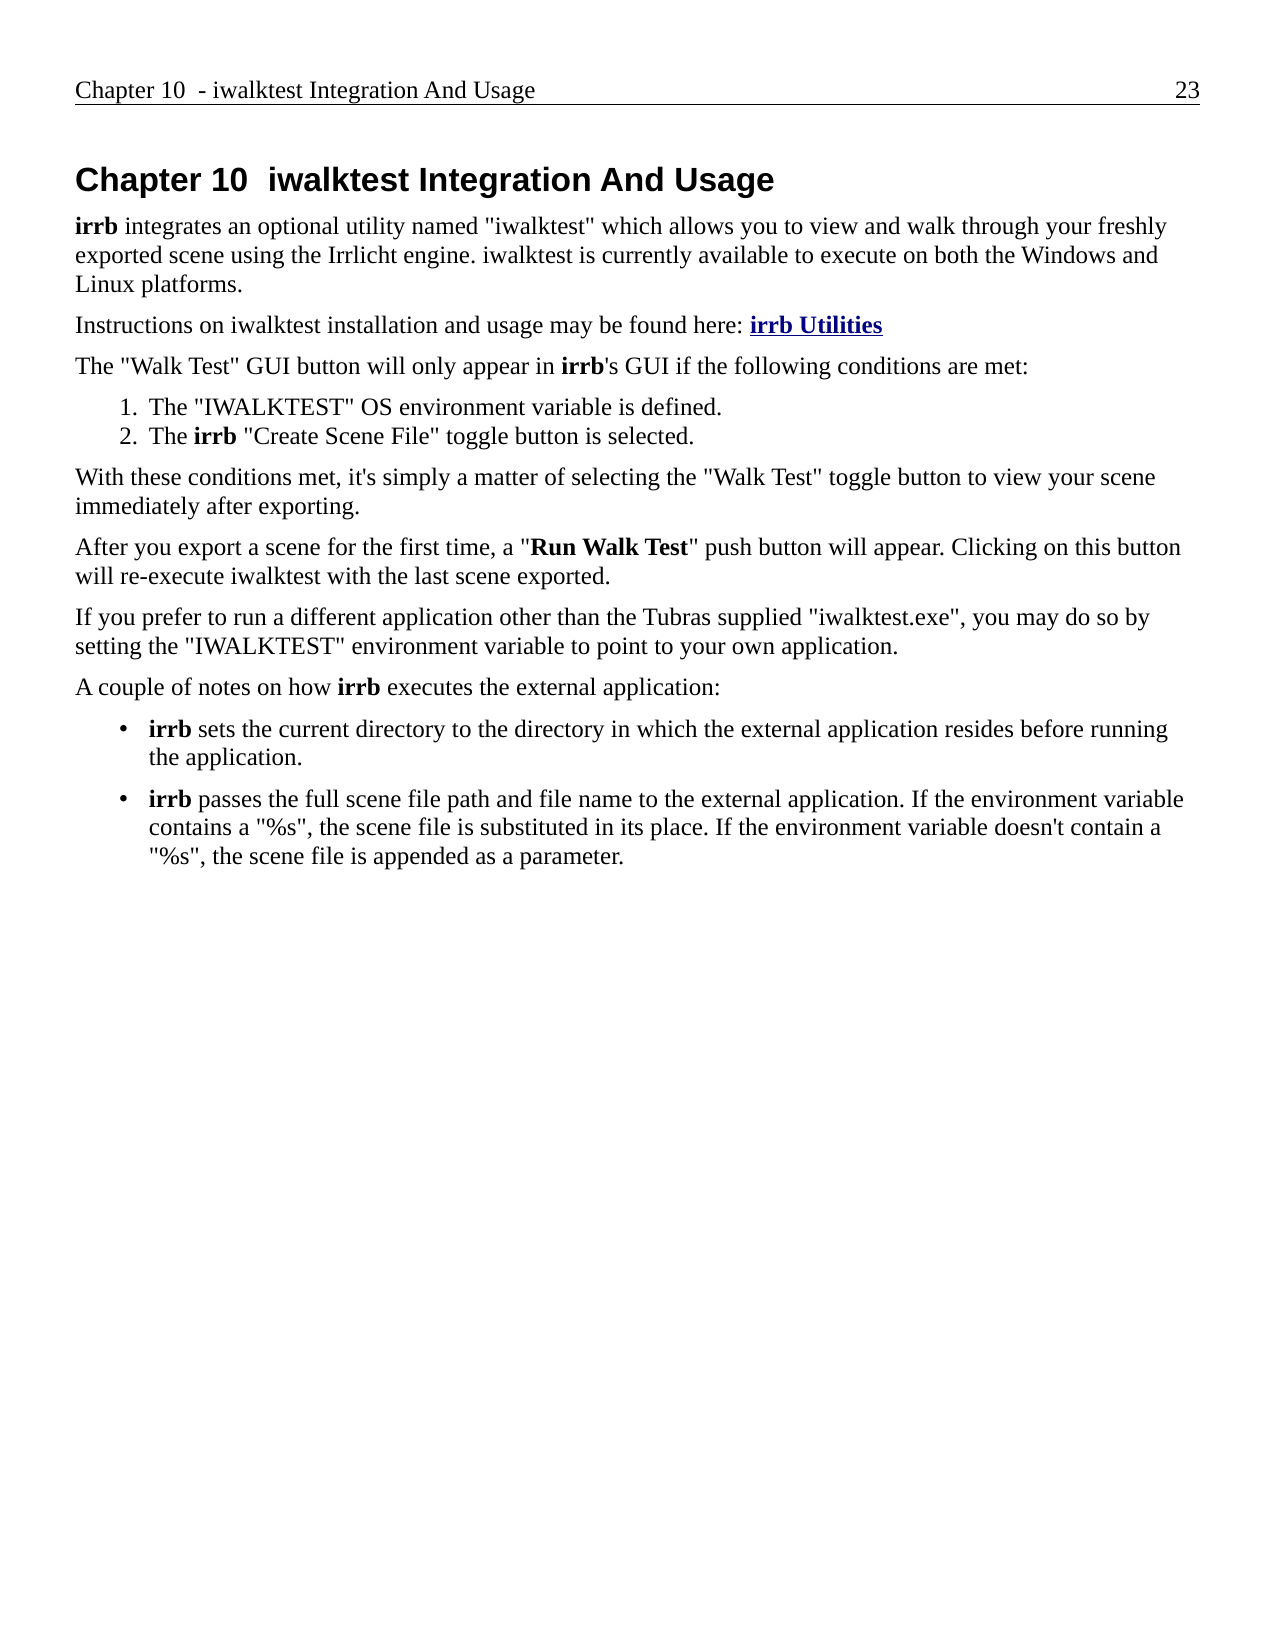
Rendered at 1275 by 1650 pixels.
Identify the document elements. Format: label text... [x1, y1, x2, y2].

list irrb passes the full scene file path and file name to the external application. If the environment variable contains a "%s", the scene file is substituted in its place. If the environment variable doesn't contain a "%s", the scene file is appended as a parameter. [119, 784, 1200, 870]
list The "IWALKTEST" OS environment variable is defined. [119, 392, 1200, 421]
text If you prefer to run a different application other than the Tubras supplied "iwalktest.exe", you may do so by setting the "IWALKTEST" environment variable to point to your own application. [75, 602, 1200, 660]
text With these conditions met, it's simply a matter of selecting the "Walk Test" toggle button to view your scene immediately after exporting. [75, 462, 1200, 520]
text irrb integrates an optional utility named "iwalktest" which allows you to view and walk through your freshly exported scene using the Irrlicht engine. iwalktest is currently available to execute on both the Windows and Linux platforms. [75, 211, 1200, 297]
subtitle iwalktest Integration And Usage [75, 160, 1200, 199]
text A couple of notes on how irrb executes the external application: [75, 672, 1200, 701]
list irrb sets the current directory to the directory in which the external application resides before running the application. [119, 714, 1200, 771]
text Instructions on iwalktest installation and usage may be found here: irrb Utilities [75, 310, 1200, 339]
list The irrb "Create Scene File" toggle button is selected. [119, 421, 1200, 450]
text After you export a scene for the first time, a "Run Walk Test" push button will appear. Clicking on this button will re-execute iwalktest with the last scene exported. [75, 532, 1200, 590]
text The "Walk Test" GUI button will only appear in irrb's GUI if the following conditions are met: [75, 351, 1200, 380]
